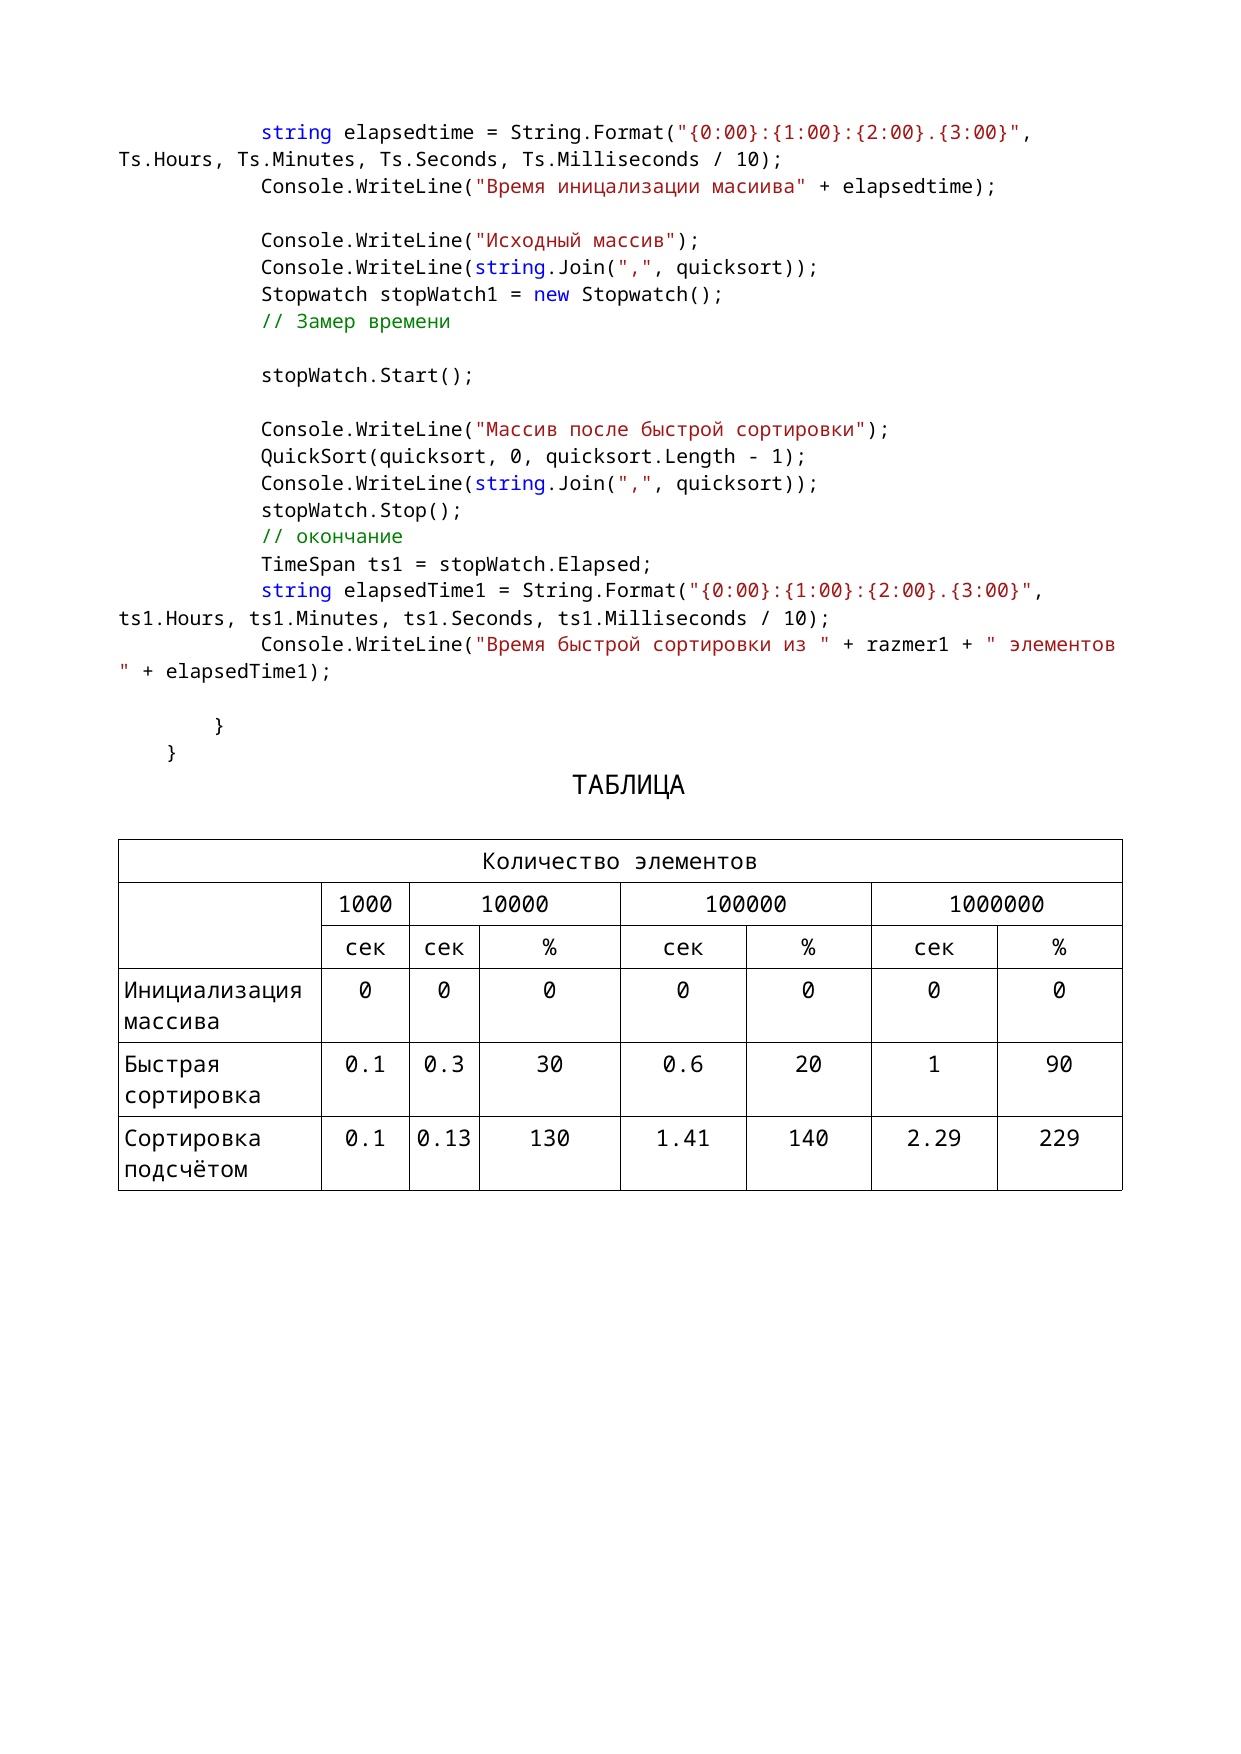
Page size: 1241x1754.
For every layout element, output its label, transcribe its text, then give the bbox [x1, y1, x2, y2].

table_cell 0 [621, 969, 746, 1042]
table_cell сек [322, 926, 409, 968]
table_cell сек [410, 926, 479, 968]
text } [118, 712, 1122, 739]
text Console.WriteLine("Время быстрой сортировки из " + razmer1 + " элементов " + elapsedTime1); [118, 631, 1122, 685]
table_cell 30 [480, 1043, 620, 1116]
table_cell Сортировка подсчётом [119, 1117, 321, 1190]
table_cell Инициализация массива [119, 969, 321, 1042]
table_cell 0,1 [322, 1117, 409, 1190]
table_cell 0,6 [621, 1043, 746, 1116]
text string elapsedtime = String.Format("{0:00}:{1:00}:{2:00}.{3:00}", Ts.Hours, Ts.Minutes, Ts.Seconds, Ts.Milliseconds / 10); [118, 118, 1122, 172]
text Console.WriteLine("Массив после быстрой сортировки"); [118, 415, 1122, 442]
text // Замер времени [118, 307, 1122, 334]
table_cell % [998, 926, 1122, 968]
table_cell 0 [322, 969, 409, 1042]
text string elapsedTime1 = String.Format("{0:00}:{1:00}:{2:00}.{3:00}", ts1.Hours, ts1.Minutes, ts1.Seconds, ts1.Milliseconds / 10); [118, 577, 1122, 631]
table_cell 0 [410, 969, 479, 1042]
text QuickSort(quicksort, 0, quicksort.Length - 1); [118, 442, 1122, 469]
table_cell 0 [872, 969, 997, 1042]
table_cell % [747, 926, 871, 968]
text Stopwatch stopWatch1 = new Stopwatch(); [118, 280, 1122, 307]
table_cell 0,13 [410, 1117, 479, 1190]
table_cell 0 [747, 969, 871, 1042]
table_cell 20 [747, 1043, 871, 1116]
table_cell 140 [747, 1117, 871, 1190]
table_cell % [480, 926, 620, 968]
table_cell [119, 883, 321, 968]
text Console.WriteLine(string.Join(",", quicksort)); [118, 469, 1122, 496]
table_cell сек [621, 926, 746, 968]
table_cell 1000000 [872, 883, 1122, 925]
text Console.WriteLine(string.Join(",", quicksort)); [118, 253, 1122, 280]
text stopWatch.Stop(); [118, 496, 1122, 523]
table_cell 229 [998, 1117, 1122, 1190]
table_cell 1000 [322, 883, 409, 925]
table_cell 0 [480, 969, 620, 1042]
table_cell 1,41 [621, 1117, 746, 1190]
table_cell 130 [480, 1117, 620, 1190]
text // окончание [118, 523, 1122, 550]
table_cell сек [872, 926, 997, 968]
table_cell 100000 [621, 883, 871, 925]
table_cell 10000 [410, 883, 620, 925]
text Console.WriteLine("Время иницализации масиива" + elapsedtime); [118, 172, 1122, 199]
text } [118, 739, 1122, 766]
table_cell 0 [998, 969, 1122, 1042]
table_cell 1 [872, 1043, 997, 1116]
table_cell 2,29 [872, 1117, 997, 1190]
table_cell Быстрая сортировка [119, 1043, 321, 1116]
table_cell 90 [998, 1043, 1122, 1116]
table_cell 0,1 [322, 1043, 409, 1116]
table_header Количество элементов [119, 840, 1122, 882]
table_cell 0,3 [410, 1043, 479, 1116]
text ТАБЛИЦА [118, 766, 1122, 802]
text Console.WriteLine("Исходный массив"); [118, 226, 1122, 253]
text stopWatch.Start(); [118, 361, 1122, 388]
text TimeSpan ts1 = stopWatch.Elapsed; [118, 550, 1122, 577]
